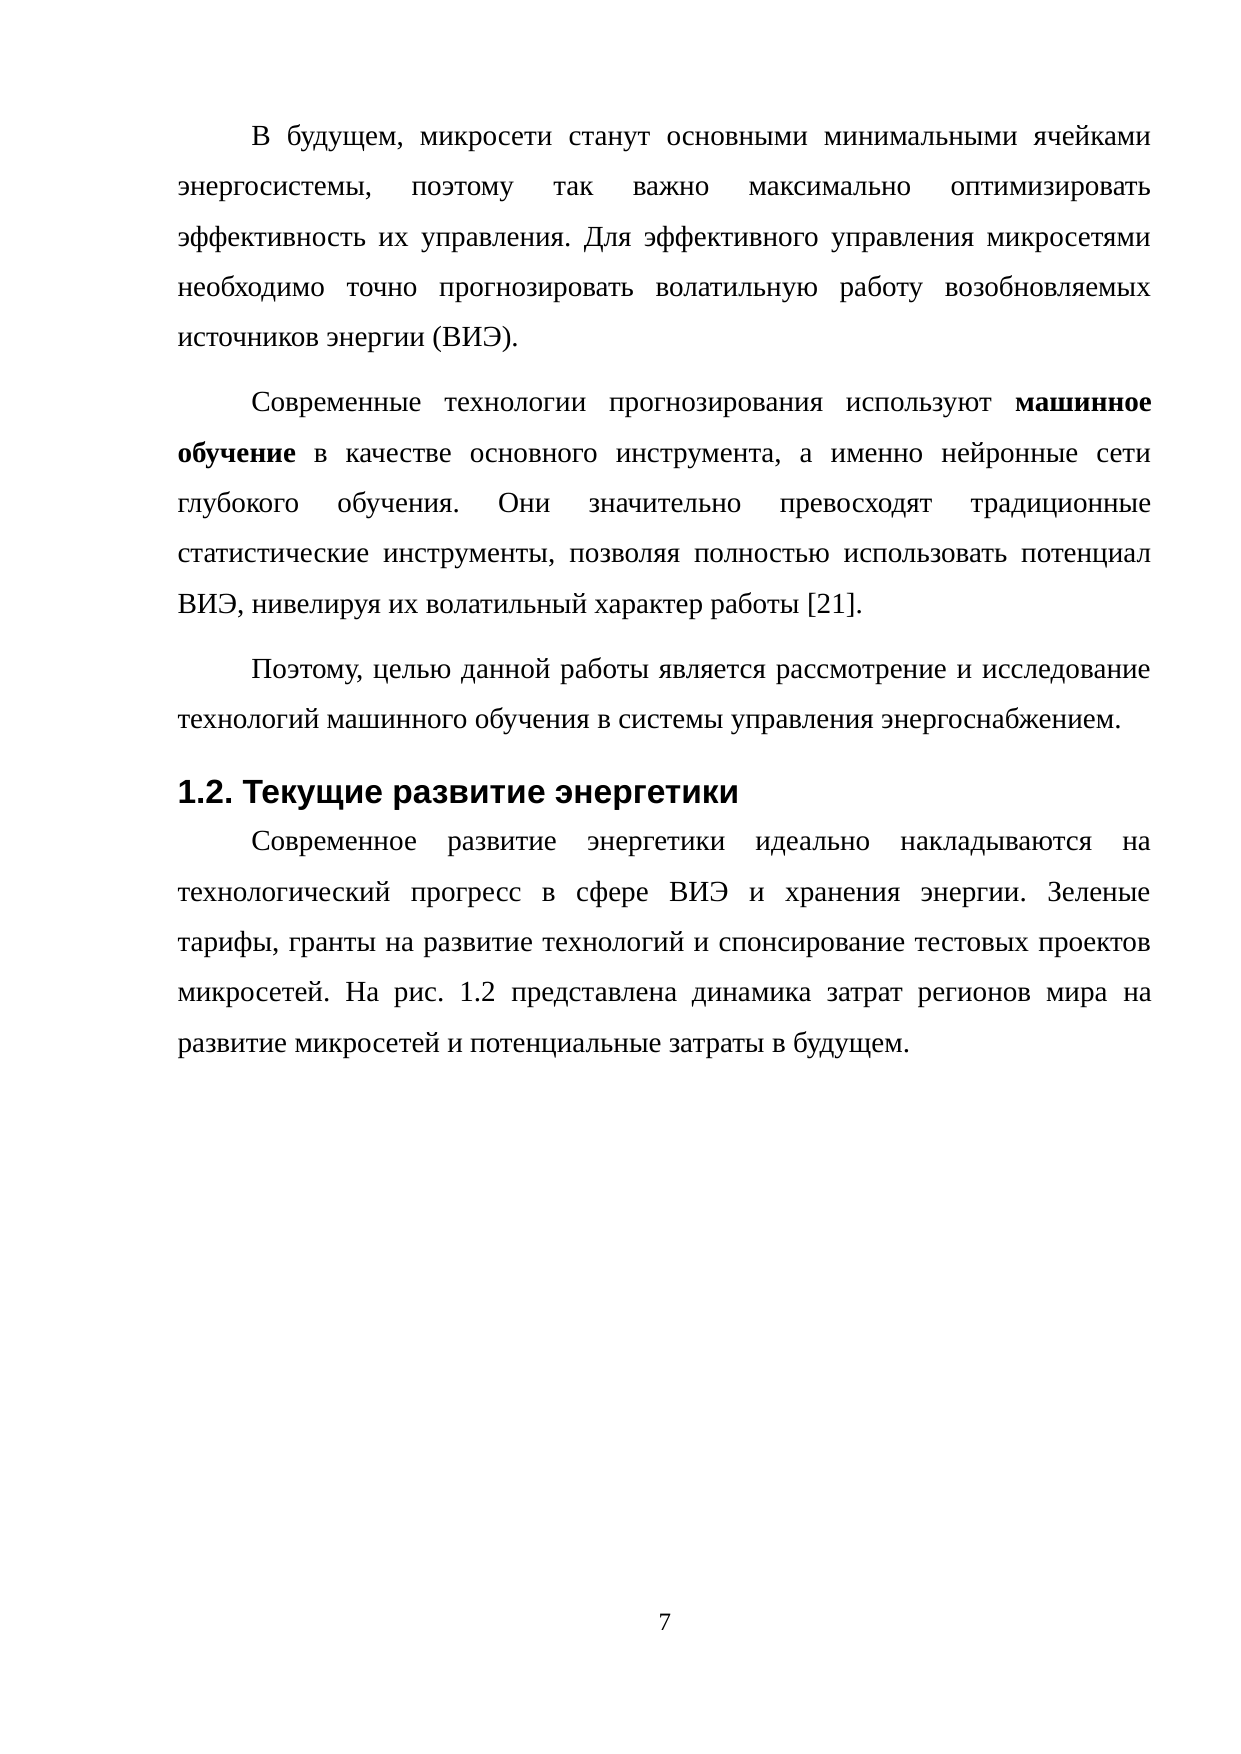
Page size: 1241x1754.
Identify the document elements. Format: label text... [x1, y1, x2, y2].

text Современные технологии прогнозирования используют машинное обучение в качестве основного инструмента, а именно нейронные сети глубокого обучения. Они значительно превосходят традиционные статистические инструменты, позволяя полностью использовать потенциал ВИЭ, нивелируя их волатильный характер работы [21]. [177, 384, 1152, 619]
text Современное развитие энергетики идеально накладываются на технологический прогресс в сфере ВИЭ и хранения энергии. Зеленые тарифы, гранты на развитие технологий и спонсирование тестовых проектов микросетей. На рис. 1.2 представлена динамика затрат регионов мира на развитие микросетей и потенциальные затраты в будущем. [177, 823, 1152, 1058]
subtitle 1.2. Текущие развитие энергетики [177, 772, 1152, 811]
text В будущем, микросети станут основными минимальными ячейками энергосистемы, поэтому так важно максимально оптимизировать эффективность их управления. Для эффективного управления микросетями необходимо точно прогнозировать волатильную работу возобновляемых источников энергии (ВИЭ). [177, 118, 1152, 353]
text Поэтому, целью данной работы является рассмотрение и исследование технологий машинного обучения в системы управления энергоснабжением. [177, 651, 1152, 735]
